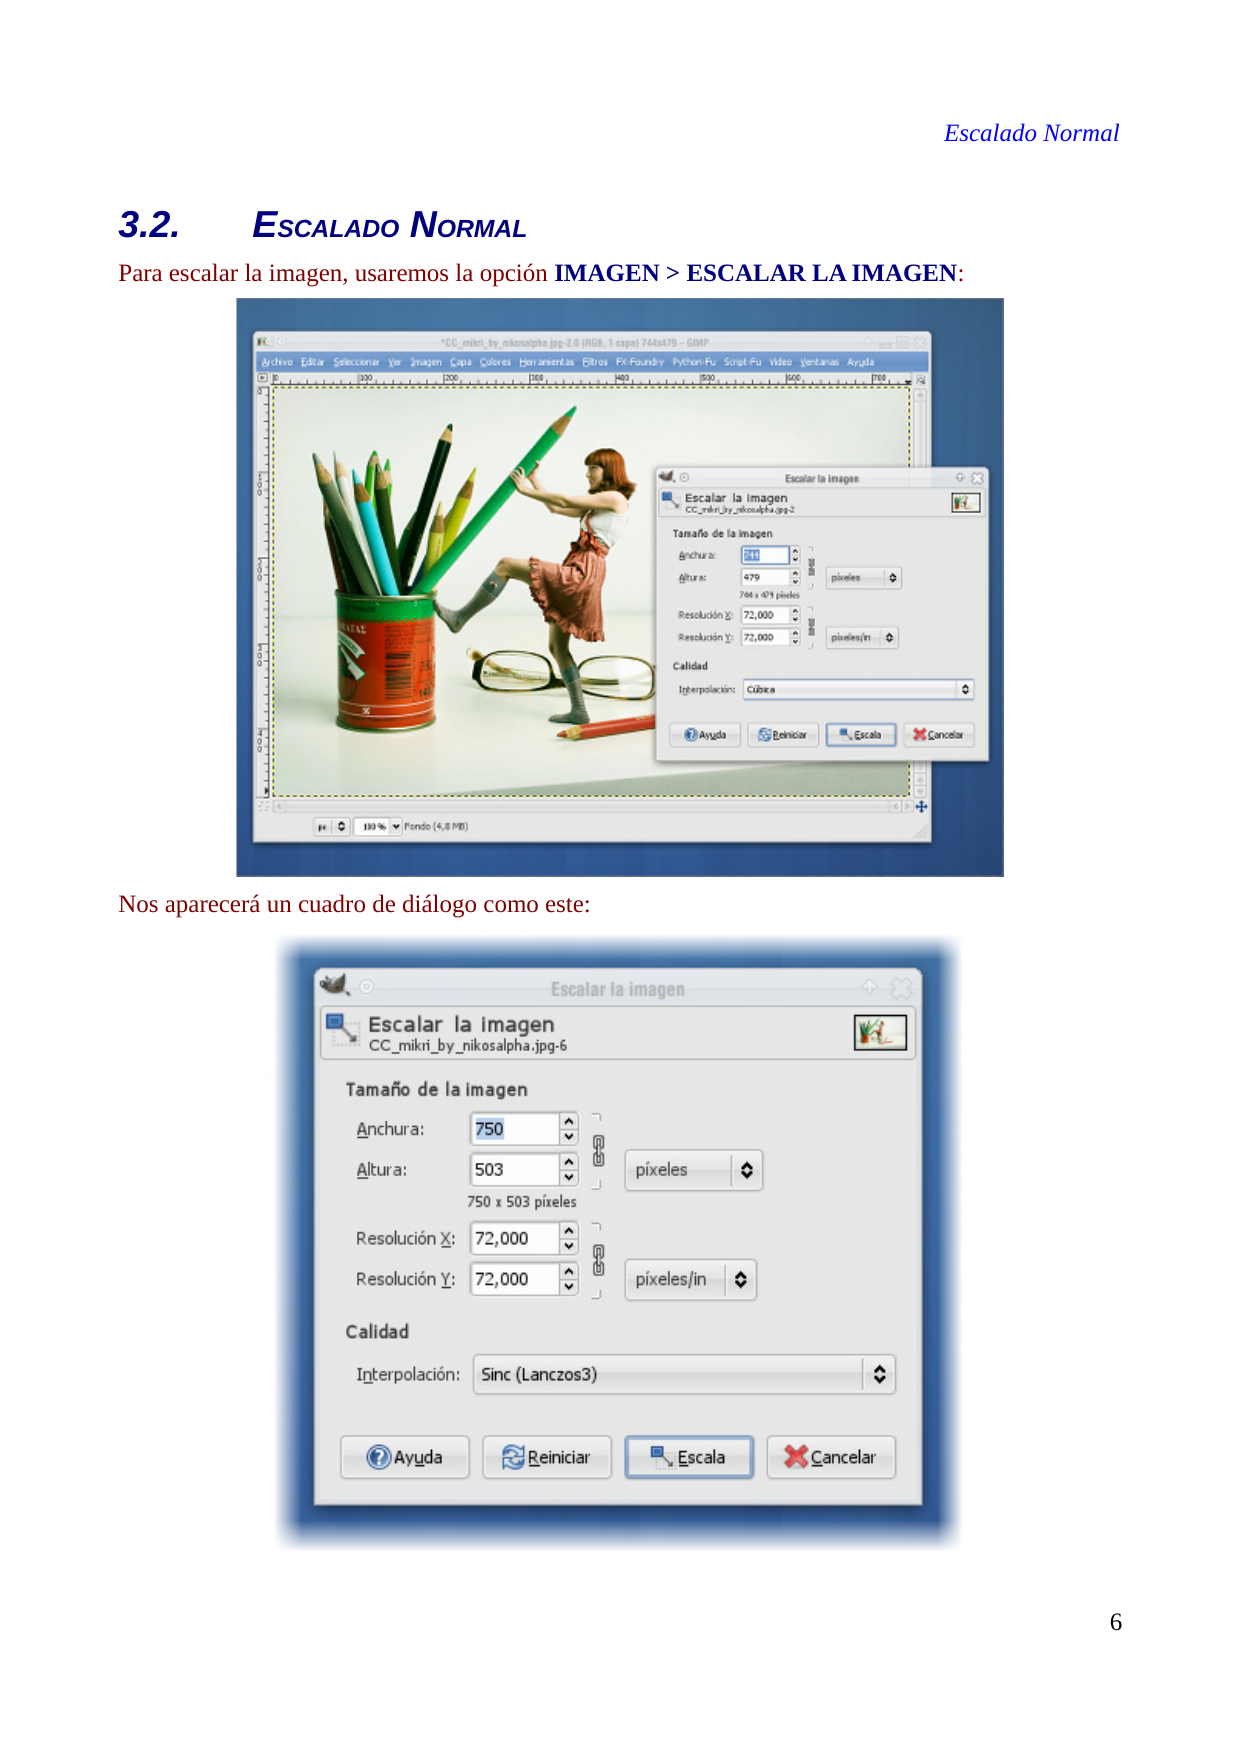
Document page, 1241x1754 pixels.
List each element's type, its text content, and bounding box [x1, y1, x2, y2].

text Nos aparecerá un cuadro de diálogo como este: [118, 889, 1122, 917]
text Para escalar la imagen, usaremos la opción IMAGEN > ESCALAR LA IMAGEN: [118, 258, 1122, 286]
picture [267, 929, 973, 1559]
subtitle Escalado Normal [118, 202, 1122, 245]
picture [236, 298, 1004, 877]
